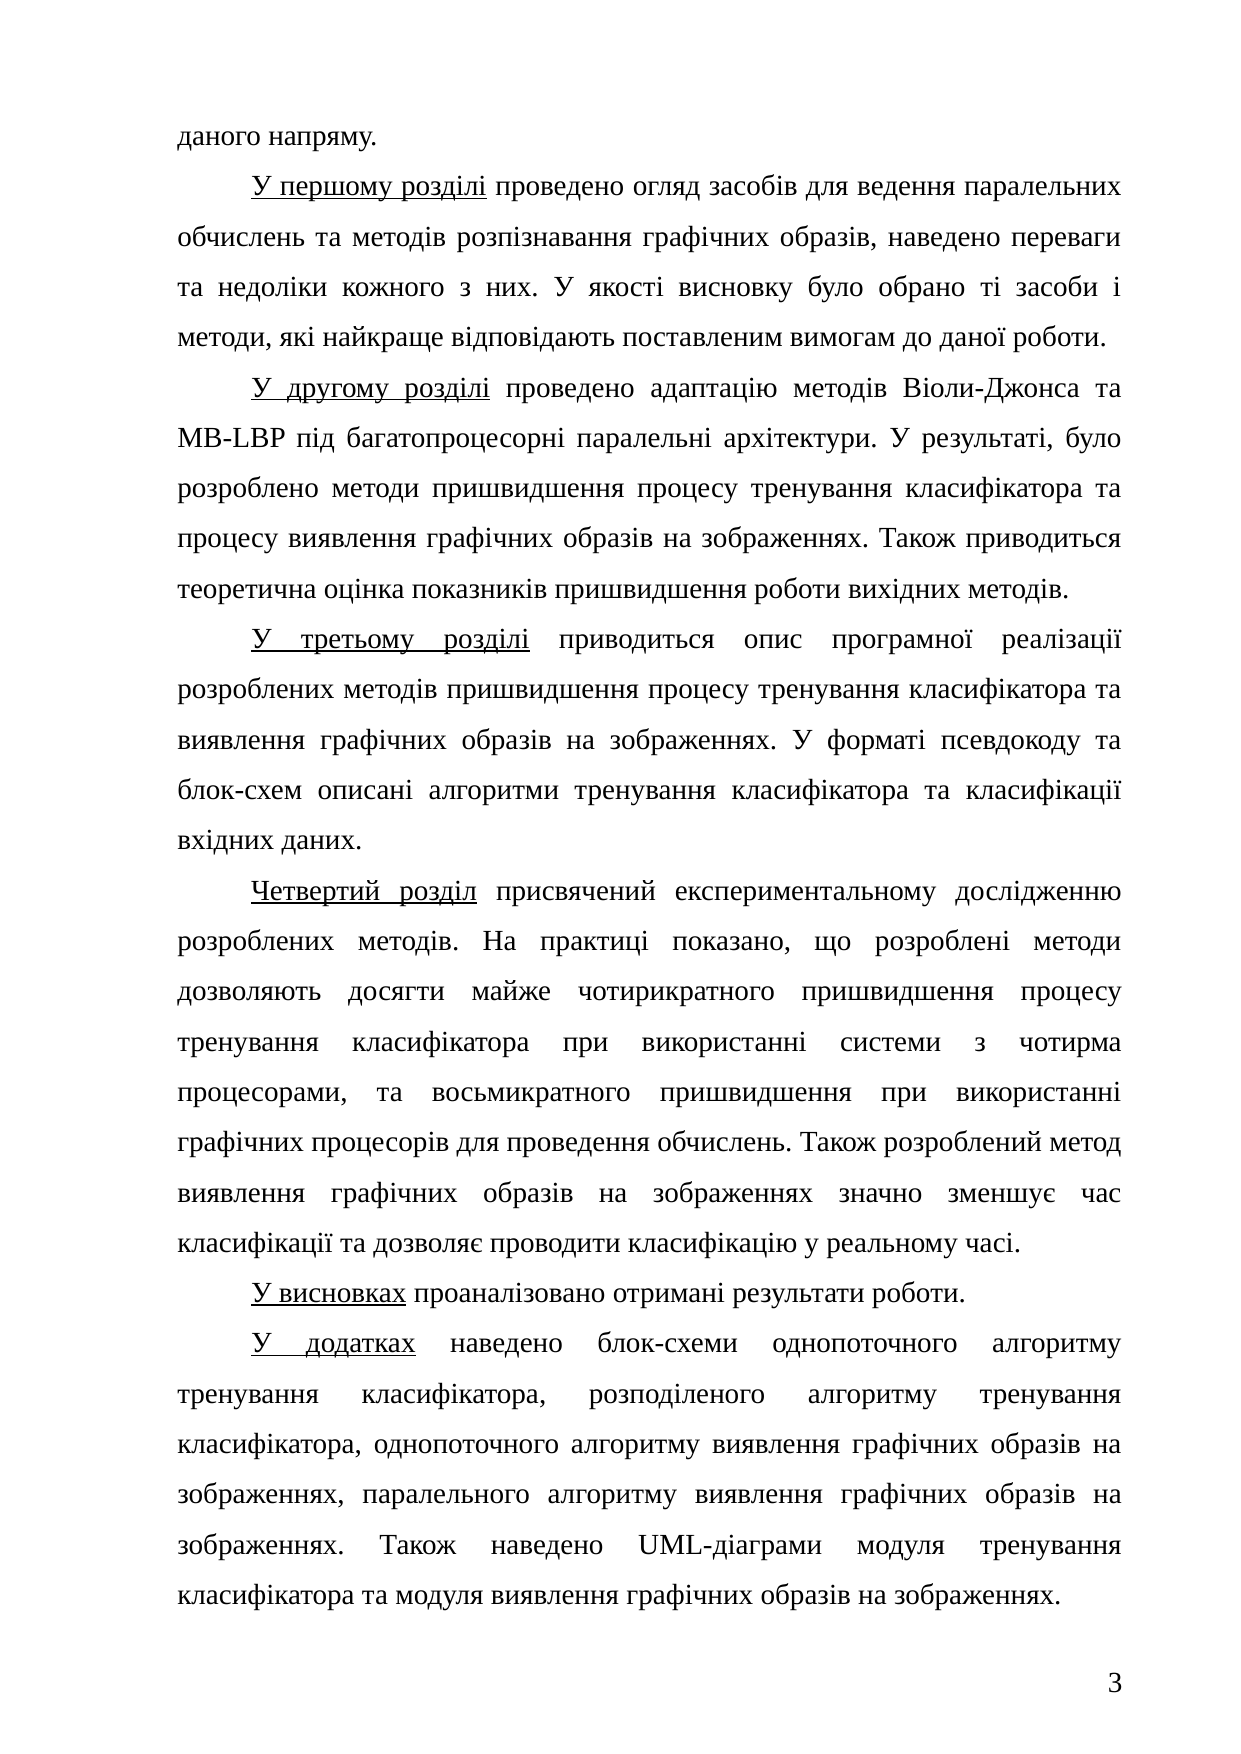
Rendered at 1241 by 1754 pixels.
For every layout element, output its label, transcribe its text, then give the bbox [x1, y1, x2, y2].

text У першому розділі проведено огляд засобів для ведення паралельних обчислень та методів розпізнавання графічних образів, наведено переваги та недоліки кожного з них. У якості висновку було обрано ті засоби і методи, які найкраще відповідають поставленим вимогам до даної роботи. [177, 168, 1122, 353]
text У другому розділі проведено адаптацію методів Віоли-Джонса та MB-LBP під багатопроцесорні паралельні архітектури. У результаті, було розроблено методи пришвидшення процесу тренування класифікатора та процесу виявлення графічних образів на зображеннях. Також приводиться теоретична оцінка показників пришвидшення роботи вихідних методів. [177, 370, 1122, 604]
text Четвертий розділ присвячений експериментальному дослідженню розроблених методів. На практиці показано, що розроблені методи дозволяють досягти майже чотирикратного пришвидшення процесу тренування класифікатора при використанні системи з чотирма процесорами, та восьмикратного пришвидшення при використанні графічних процесорів для проведення обчислень. Також розроблений метод виявлення графічних образів на зображеннях значно зменшує час класифікації та дозволяє проводити класифікацію у реальному часі. [177, 873, 1122, 1258]
text даного напряму. [177, 118, 1122, 152]
text У додатках наведено блок-схеми однопоточного алгоритму тренування класифікатора, розподіленого алгоритму тренування класифікатора, однопоточного алгоритму виявлення графічних образів на зображеннях, паралельного алгоритму виявлення графічних образів на зображеннях. Також наведено UML-діаграми модуля тренування класифікатора та модуля виявлення графічних образів на зображеннях. [177, 1326, 1122, 1611]
text У третьому розділі приводиться опис програмної реалізації розроблених методів пришвидшення процесу тренування класифікатора та виявлення графічних образів на зображеннях. У форматі псевдокоду та блок-схем описані алгоритми тренування класифікатора та класифікації вхідних даних. [177, 621, 1122, 856]
text У висновках проаналізовано отримані результати роботи. [177, 1275, 1122, 1309]
